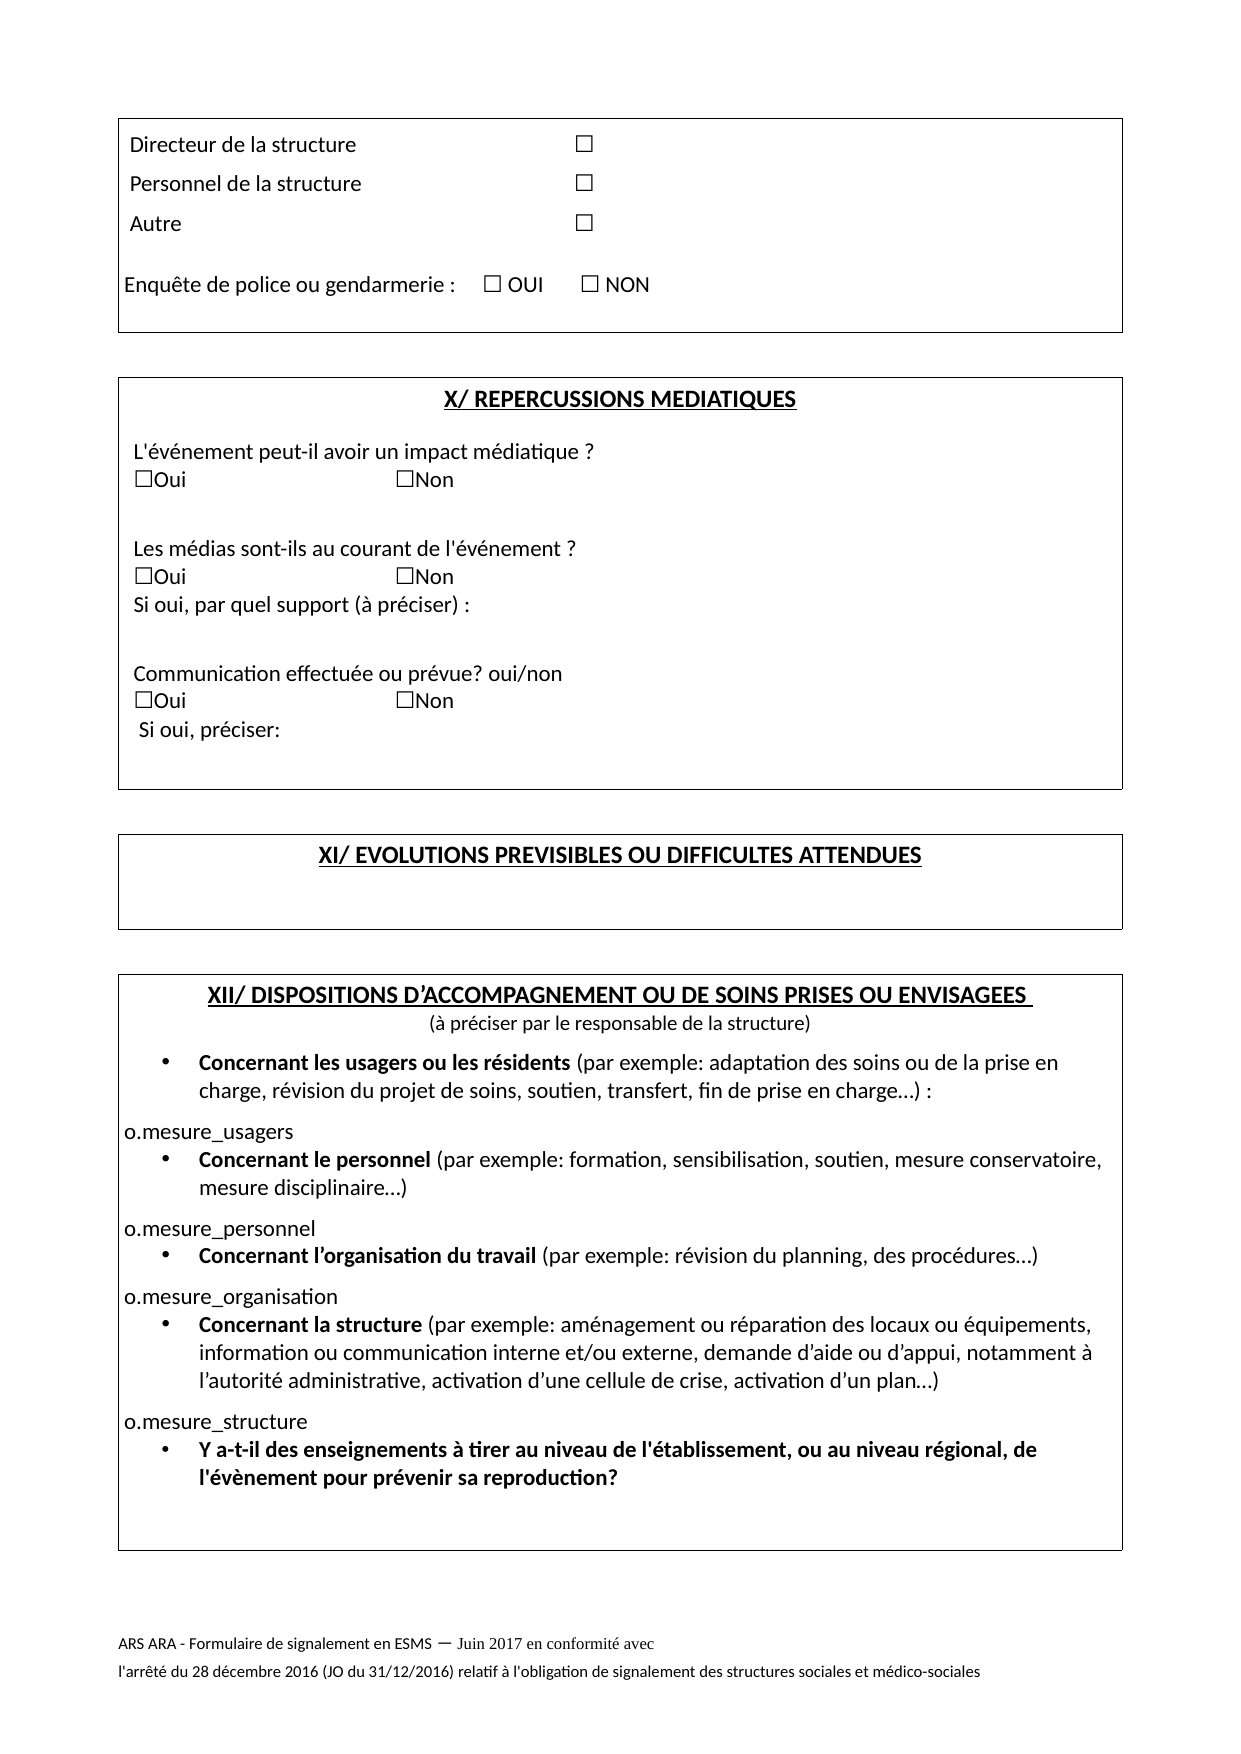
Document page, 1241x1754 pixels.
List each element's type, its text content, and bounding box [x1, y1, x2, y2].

table_cell Directeur de la structure [124, 124, 568, 163]
table_cell Autre [124, 203, 568, 242]
table_cell ☐ [568, 203, 977, 242]
table_cell Personnel de la structure [124, 164, 568, 203]
table_header XI/ EVOLUTIONS PREVISIBLES OU DIFFICULTES ATTENDUES [119, 835, 1122, 929]
table_cell ☐ [568, 124, 977, 163]
table_header Enquête de police ou gendarmerie : ☐ OUI ☐ NON [119, 119, 1122, 332]
table_cell ☐ [568, 164, 977, 203]
table_header X/ REPERCUSSIONS MEDIATIQUES L'événement peut-il avoir un impact médiatique ? ☐Oui ☐Non Les médias sont-ils au courant de l'événement ? ☐Oui ☐Non Si oui, par quel support (à préciser) : Communication effectuée ou prévue? oui/non ☐Oui ☐Non Si oui, préciser: [119, 378, 1122, 789]
table_header XII/ DISPOSITIONS D’ACCOMPAGNEMENT OU DE SOINS PRISES OU ENVISAGEES (à préciser par le responsable de la structure) Concernant les usagers ou les résidents (par exemple: adaptation des soins ou de la prise en charge, révision du projet de soins, soutien, transfert, fin de prise en charge…) : o.mesure_usagers Concernant le personnel (par exemple: formation, sensibilisation, soutien, mesure conservatoire, mesure disciplinaire…) o.mesure_personnel Concernant l’organisation du travail (par exemple: révision du planning, des procédures…) o.mesure_organisation Concernant la structure (par exemple: aménagement ou réparation des locaux ou équipements, information ou communication interne et/ou externe, demande d’aide ou d’appui, notamment à l’autorité administrative, activation d’une cellule de crise, activation d’un plan…) o.mesure_structure Y a-t-il des enseignements à tirer au niveau de l'établissement, ou au niveau régional, de l'évènement pour prévenir sa reproduction? [119, 975, 1122, 1549]
